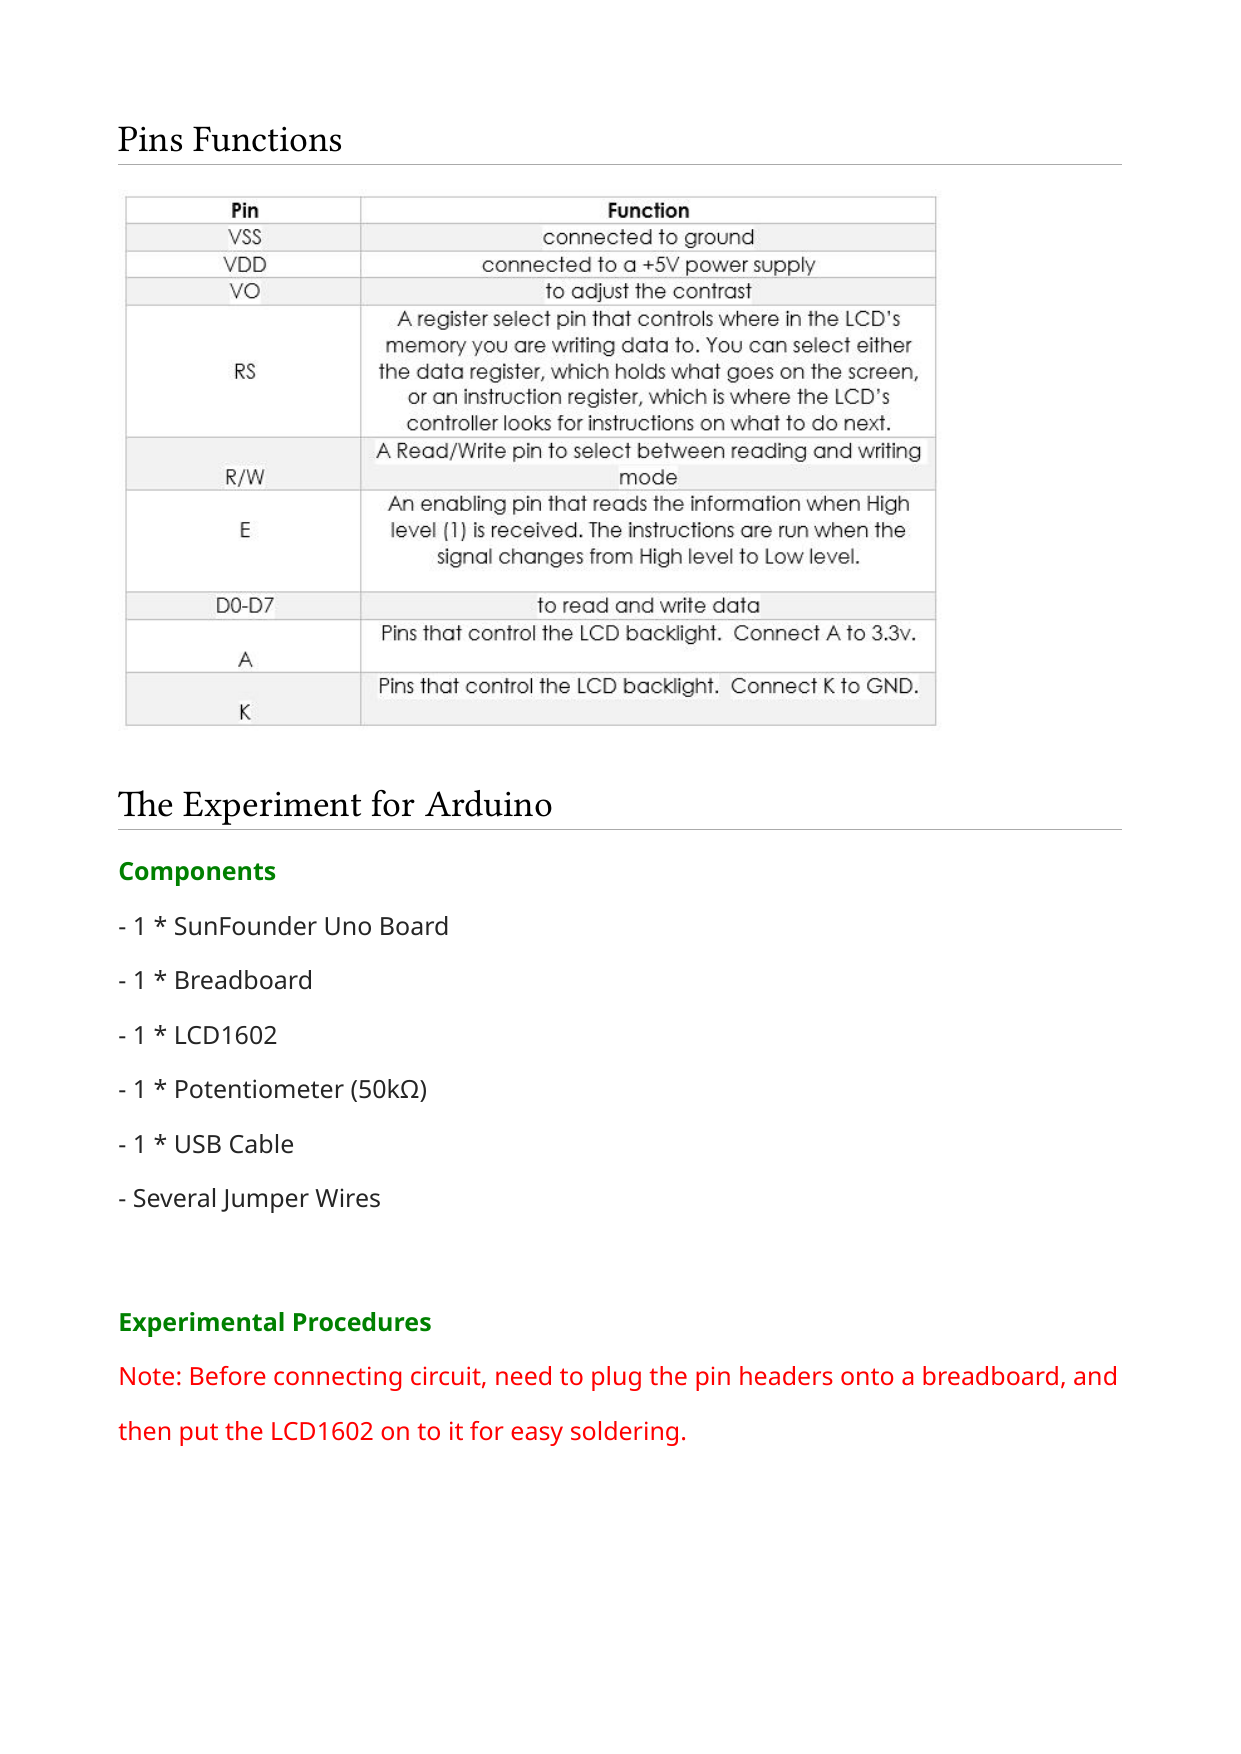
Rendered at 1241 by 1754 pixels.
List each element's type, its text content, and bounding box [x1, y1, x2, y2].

subtitle Pins Functions [118, 118, 1122, 164]
text Experimental Procedures Note: Before connecting circuit, need to plug the pin headers onto a breadboard, and then put the LCD1602 on to it for easy soldering. [118, 1250, 1122, 1447]
text Components - 1 * SunFounder Uno Board - 1 * Breadboard - 1 * LCD1602 - 1 * Potentiometer (50kΩ) - 1 * USB Cable - Several Jumper Wires [118, 854, 1122, 1215]
subtitle The Experiment for Arduino [118, 783, 1122, 829]
picture [118, 189, 944, 731]
